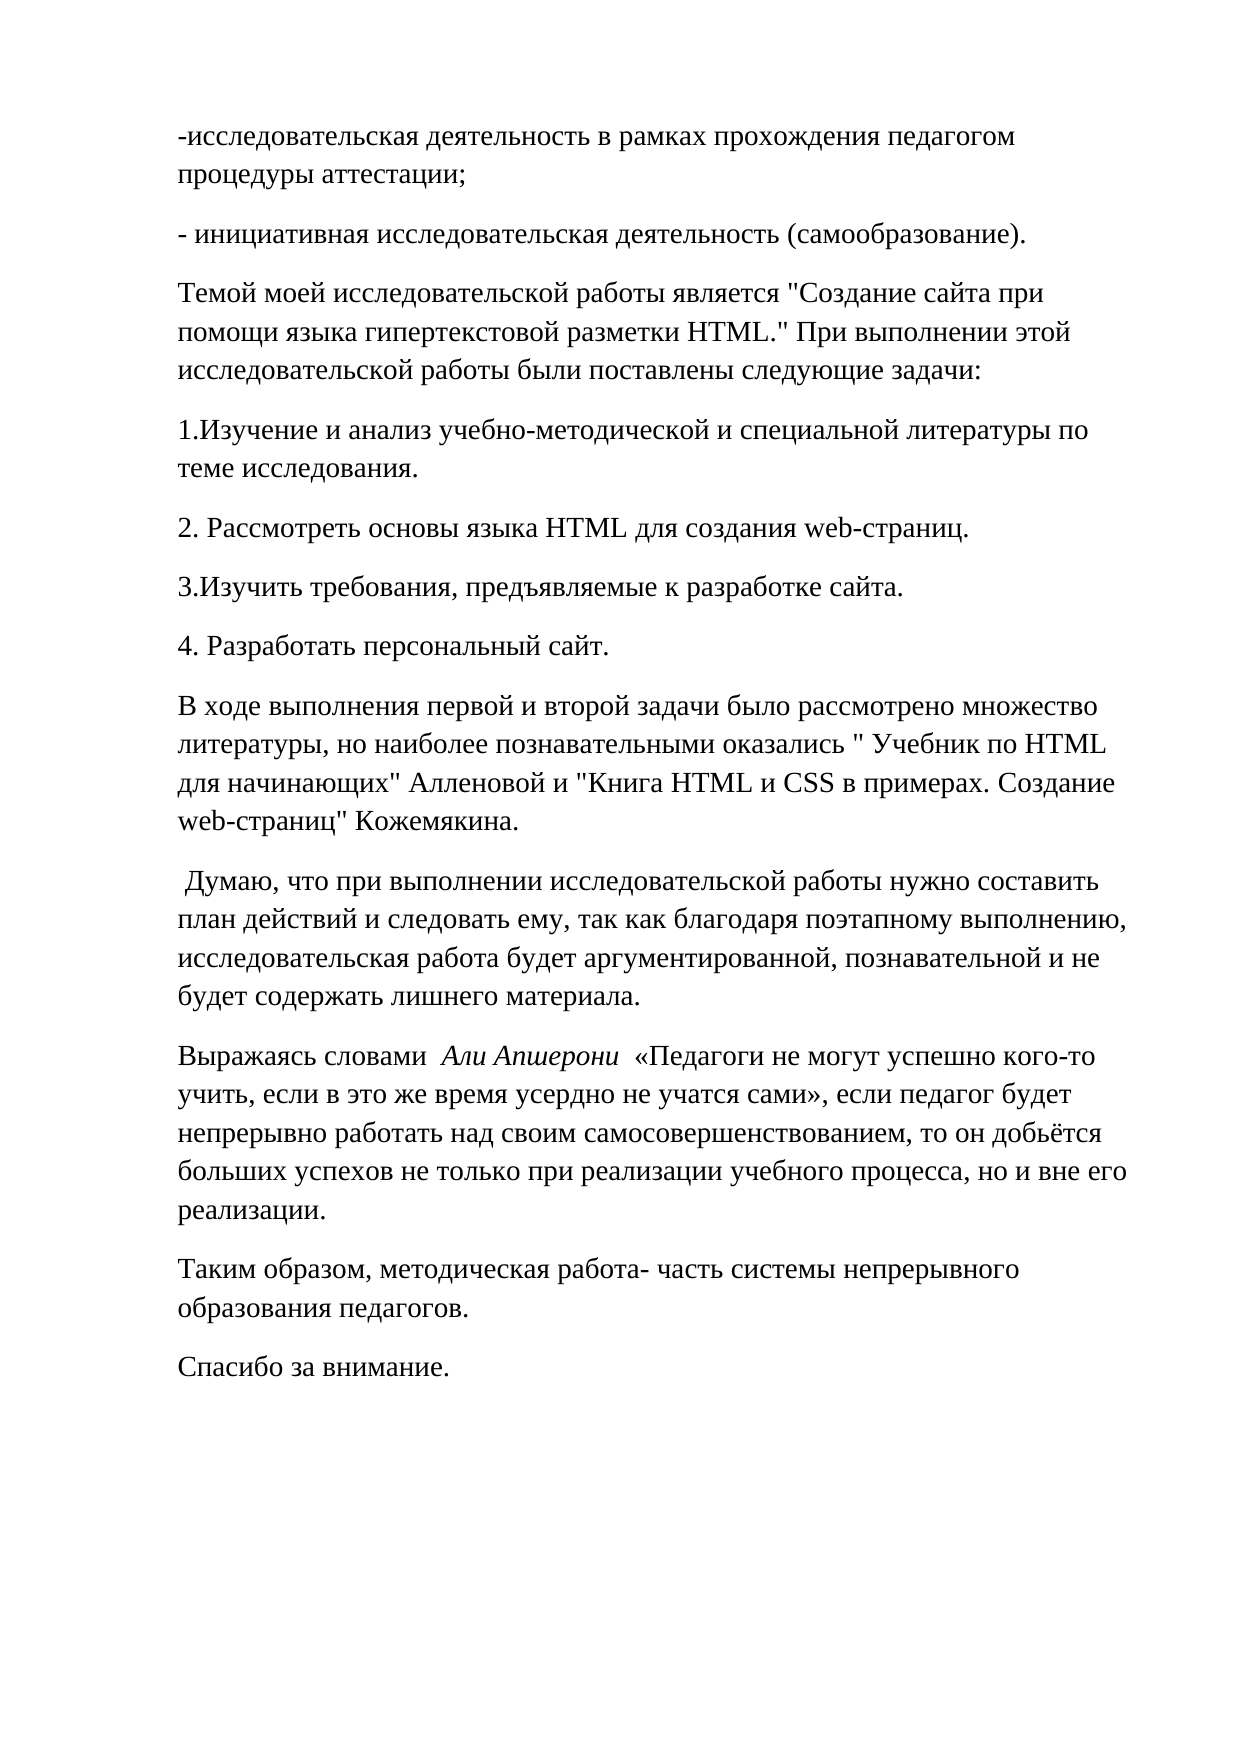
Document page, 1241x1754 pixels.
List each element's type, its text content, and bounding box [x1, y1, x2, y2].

text Думаю, что при выполнении исследовательской работы нужно составить план действий и следовать ему, так как благодаря поэтапному выполнению, исследовательская работа будет аргументированной, познавательной и не будет содержать лишнего материала. [177, 863, 1152, 1012]
text -исследовательская деятельность в рамках прохождения педагогом процедуры аттестации; [177, 118, 1152, 190]
text Выражаясь словами Али Апшерони «Педагоги не могут успешно кого-то учить, если в это же время усердно не учатся сами», если педагог будет непрерывно работать над своим самосовершенствованием, то он добьётся больших успехов не только при реализации учебного процесса, но и вне его реализации. [177, 1038, 1152, 1226]
text - инициативная исследовательская деятельность (самообразование). [177, 216, 1152, 249]
text 4. Разработать персональный сайт. [177, 628, 1152, 662]
text В ходе выполнения первой и второй задачи было рассмотрено множество литературы, но наиболее познавательными оказались " Учебник по HTML для начинающих" Алленовой и "Книга HTML и CSS в примерах. Создание web-страниц" Кожемякина. [177, 688, 1152, 837]
text 1.Изучение и анализ учебно-методической и специальной литературы по теме исследования. [177, 412, 1152, 484]
text 3.Изучить требования, предъявляемые к разработке сайта. [177, 569, 1152, 603]
text Спасибо за внимание. [177, 1349, 1152, 1383]
text Темой моей исследовательской работы является "Создание сайта при помощи языка гипертекстовой разметки HTML." При выполнении этой исследовательской работы были поставлены следующие задачи: [177, 275, 1152, 386]
text Таким образом, методическая работа- часть системы непрерывного образования педагогов. [177, 1251, 1152, 1323]
text 2. Рассмотреть основы языка HTML для создания web-страниц. [177, 510, 1152, 543]
